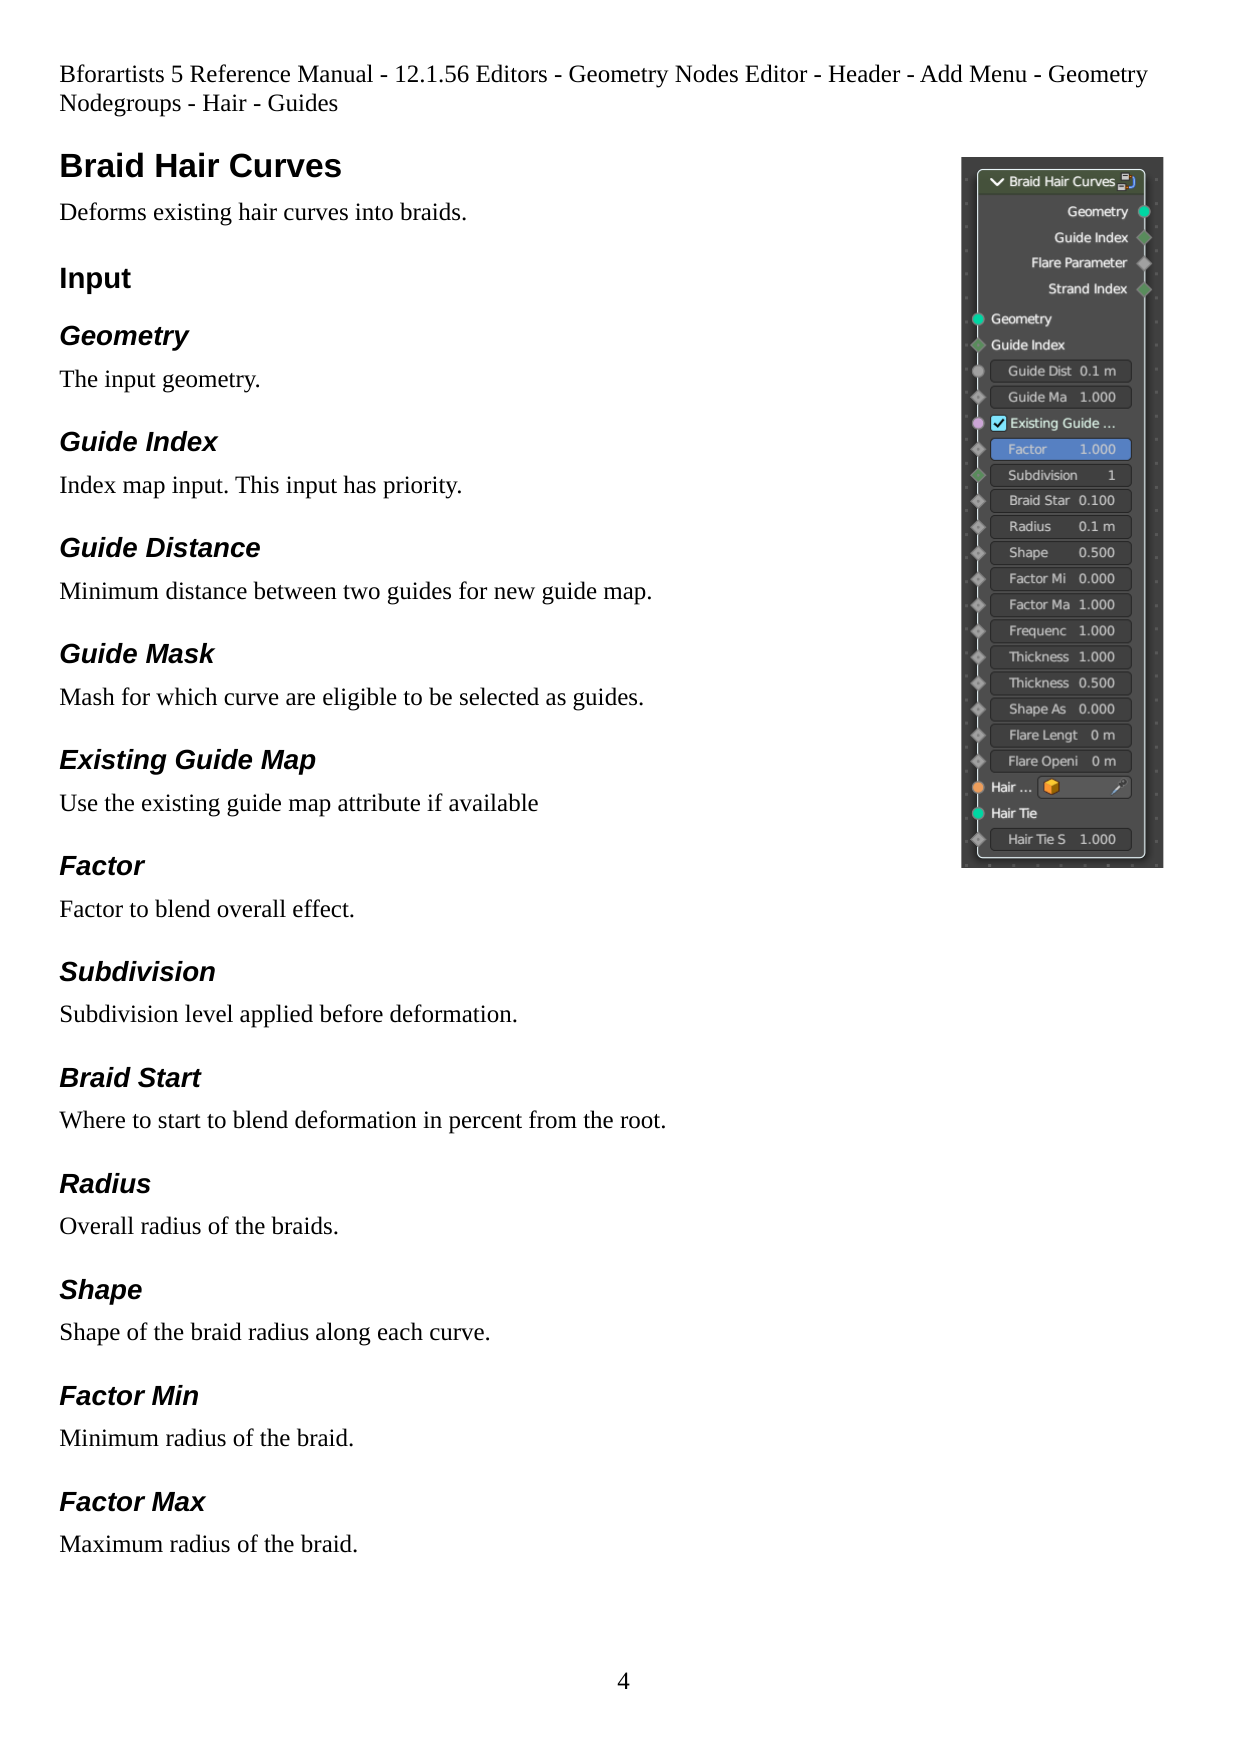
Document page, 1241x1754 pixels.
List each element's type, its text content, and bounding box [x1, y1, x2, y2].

subtitle Guide Mask [59, 637, 961, 669]
subtitle Factor Min [59, 1379, 1181, 1411]
subtitle [1164, 426, 1181, 457]
text Use the existing guide map attribute if available [59, 788, 961, 816]
subtitle Braid Start [59, 1061, 1181, 1093]
subtitle [1164, 637, 1181, 669]
text Minimum radius of the braid. [59, 1423, 1181, 1452]
text [1164, 364, 1181, 393]
subtitle Radius [59, 1167, 1181, 1199]
text Index map input. This input has priority. [59, 470, 961, 499]
text Deforms existing hair curves into braids. [59, 197, 961, 226]
subtitle Existing Guide Map [59, 743, 961, 775]
text Minimum distance between two guides for new guide map. [59, 576, 961, 604]
subtitle Geometry [59, 319, 961, 351]
subtitle Input [59, 261, 961, 294]
subtitle Factor [59, 849, 1181, 881]
text Shape of the braid radius along each curve. [59, 1317, 1181, 1346]
picture [961, 157, 1164, 868]
text The input geometry. [59, 364, 961, 393]
subtitle [1164, 743, 1181, 775]
text Subdivision level applied before deformation. [59, 999, 1181, 1028]
text Factor to blend overall effect. [59, 894, 1181, 922]
text Mash for which curve are eligible to be selected as guides. [59, 682, 961, 711]
subtitle Shape [59, 1273, 1181, 1305]
subtitle [1164, 261, 1181, 294]
text Overall radius of the braids. [59, 1211, 1181, 1240]
subtitle Braid Hair Curves [59, 146, 1181, 185]
subtitle Subdivision [59, 955, 1181, 987]
text Maximum radius of the braid. [59, 1529, 1181, 1558]
text Where to start to blend deformation in percent from the root. [59, 1106, 1181, 1134]
subtitle [1164, 531, 1181, 563]
subtitle [1164, 319, 1181, 351]
subtitle Guide Index [59, 426, 961, 457]
subtitle Factor Max [59, 1485, 1181, 1517]
subtitle Guide Distance [59, 531, 961, 563]
